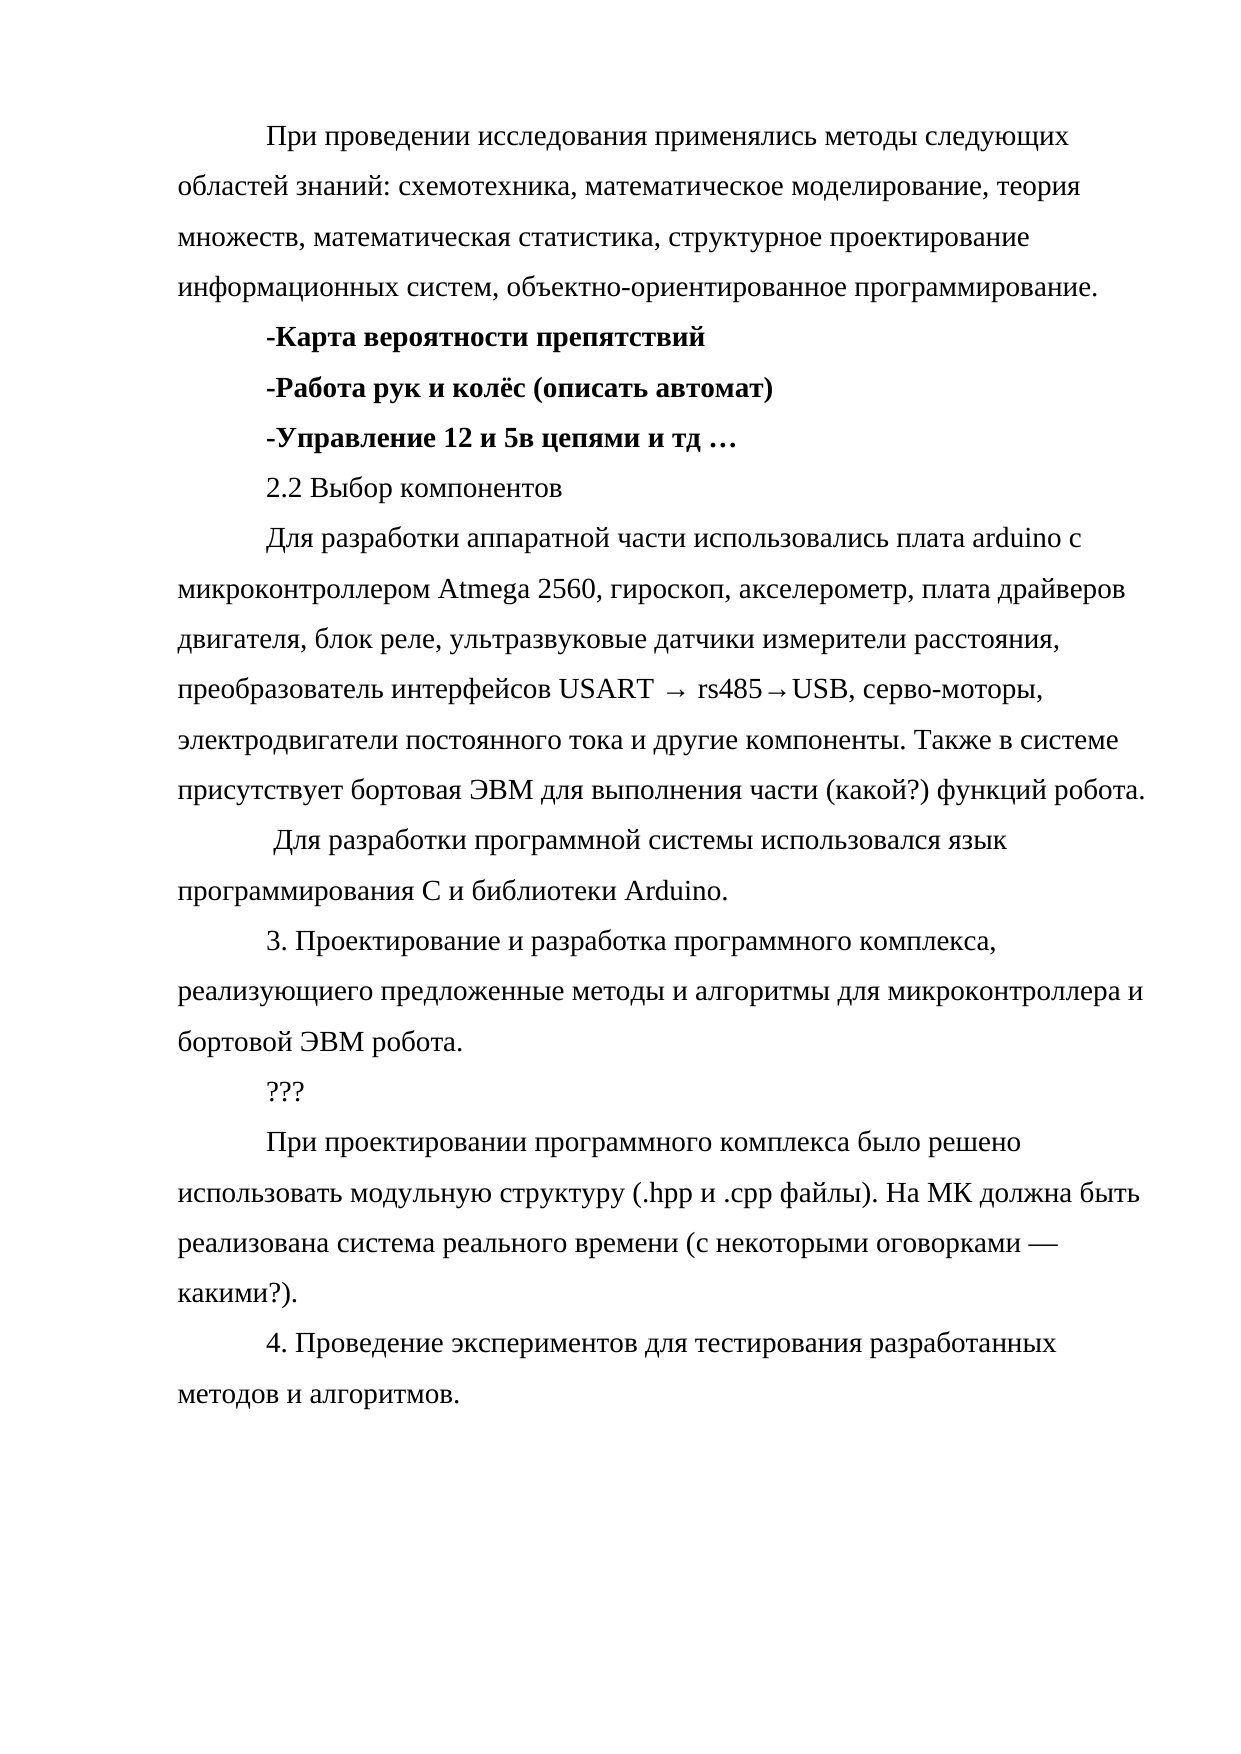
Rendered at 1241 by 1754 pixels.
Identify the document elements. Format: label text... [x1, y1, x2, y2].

text Для разработки программной системы использовался язык программирования C и библиотеки Arduino. [177, 822, 1152, 906]
text ??? [177, 1074, 1152, 1108]
text 4. Проведение экспериментов для тестирования разработанных методов и алгоритмов. [177, 1326, 1152, 1409]
text -Карта вероятности препятствий [177, 319, 1152, 353]
text -Управление 12 и 5в цепями и тд … [177, 420, 1152, 453]
text При проектировании программного комплекса было решено использовать модульную структуру (.hpp и .cpp файлы). На МК должна быть реализована система реального времени (с некоторыми оговорками — какими?). [177, 1124, 1152, 1309]
text Для разработки аппаратной части использовались плата arduino с микроконтроллером Atmega 2560, гироскоп, акселерометр, плата драйверов двигателя, блок реле, ультразвуковые датчики измерители расстояния, преобразователь интерфейсов USART → rs485→USB, серво-моторы, электродвигатели постоянного тока и другие компоненты. Также в системе присутствует бортовая ЭВМ для выполнения части (какой?) функций робота. [177, 521, 1152, 806]
text При проведении исследования применялись методы следующих областей знаний: схемотехника, математическое моделирование, теория множеств, математическая статистика, структурное проектирование информационных систем, объектно-ориентированное программирование. [177, 118, 1152, 303]
text 3. Проектирование и разработка программного комплекса, реализующиего предложенные методы и алгоритмы для микроконтроллера и бортовой ЭВМ робота. [177, 923, 1152, 1057]
text -Работа рук и колёс (описать автомат) [177, 370, 1152, 403]
text 2.2 Выбор компонентов [177, 470, 1152, 504]
